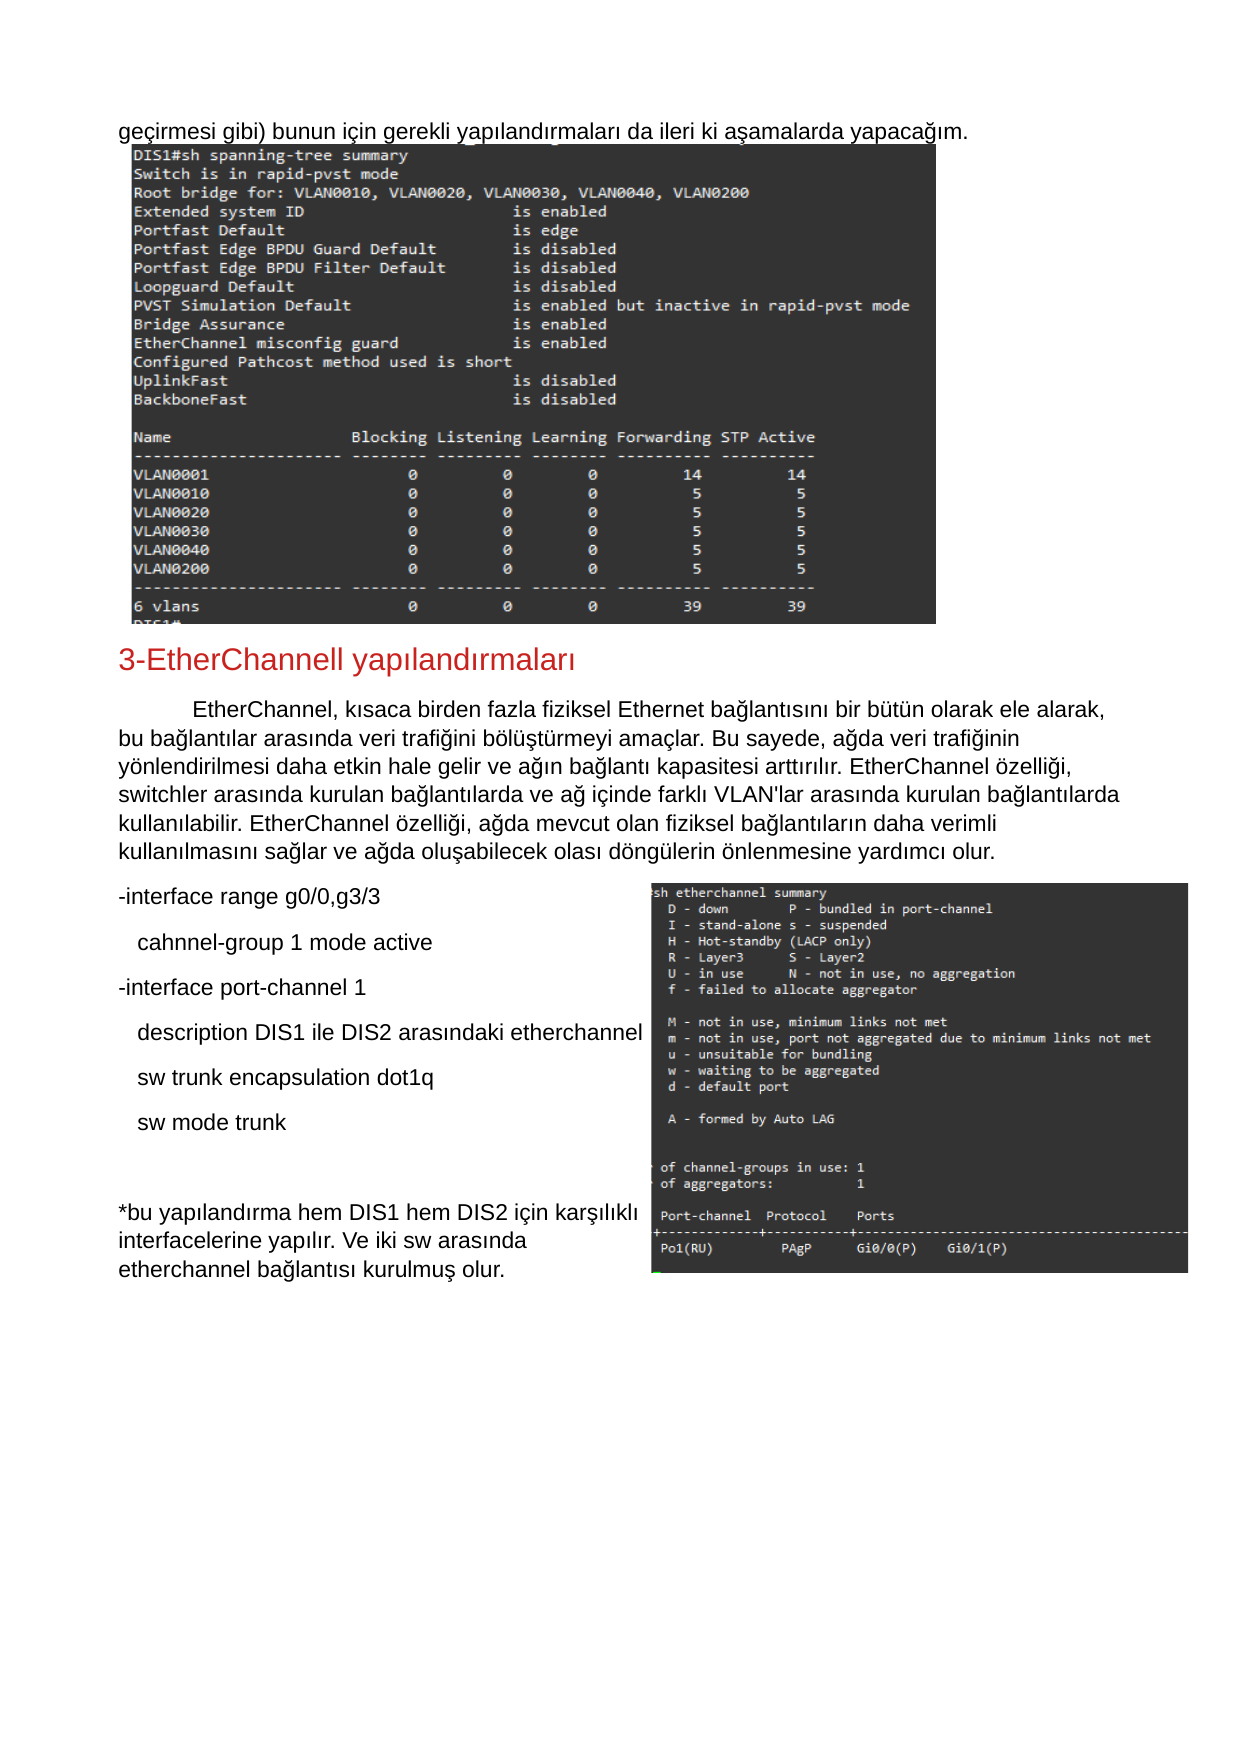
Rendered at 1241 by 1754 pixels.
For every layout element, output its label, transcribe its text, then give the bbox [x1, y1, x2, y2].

picture [651, 883, 1189, 1273]
text 3-EtherChannell yapılandırmaları [118, 641, 1122, 677]
text -interface port-channel 1 [118, 973, 651, 1000]
text sw mode trunk [118, 1109, 651, 1135]
text cahnnel-group 1 mode active [118, 928, 651, 955]
text *bu yapılandırma hem DIS1 hem DIS2 için karşılıklı interfacelerine yapılır. Ve iki sw arasında etherchannel bağlantısı kurulmuş olur. [118, 1199, 1122, 1282]
text description DIS1 ile DIS2 arasındaki etherchannel [118, 1019, 651, 1045]
text sw trunk encapsulation dot1q [118, 1064, 651, 1090]
text -interface range g0/0,g3/3 [118, 883, 651, 910]
text EtherChannel, kısaca birden fazla fiziksel Ethernet bağlantısını bir bütün olarak ele alarak, bu bağlantılar arasında veri trafiğini bölüştürmeyi amaçlar. Bu sayede, ağda veri trafiğinin yönlendirilmesi daha etkin hale gelir ve ağın bağlantı kapasitesi arttırılır. EtherChannel özelliği, switchler arasında kurulan bağlantılarda ve ağ içinde farklı VLAN'lar arasında kurulan bağlantılarda kullanılabilir. EtherChannel özelliği, ağda mevcut olan fiziksel bağlantıların daha verimli kullanılmasını sağlar ve ağda oluşabilecek olası döngülerin önlenmesine yardımcı olur. [118, 696, 1122, 864]
text geçirmesi gibi) bunun için gerekli yapılandırmaları da ileri ki aşamalarda yapacağım. [118, 118, 1122, 144]
picture [131, 144, 936, 624]
